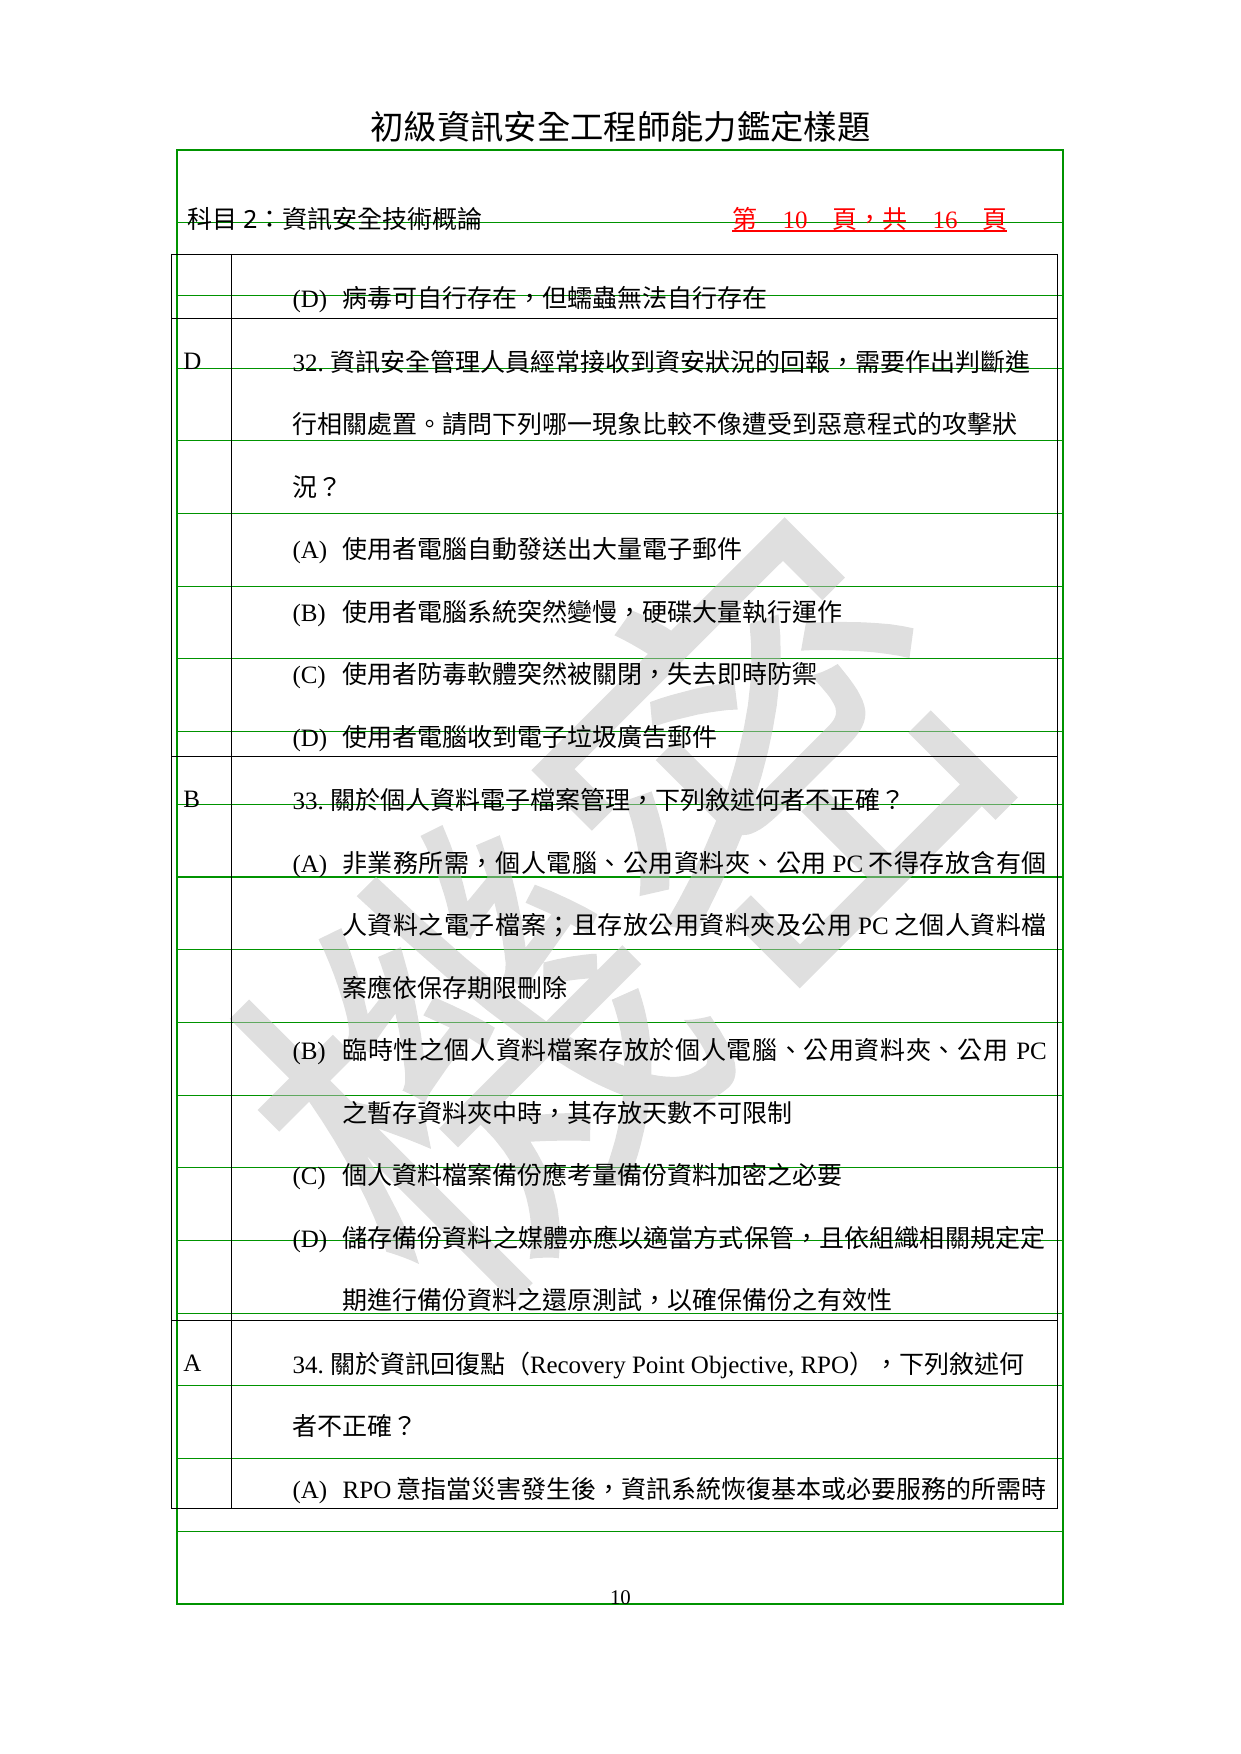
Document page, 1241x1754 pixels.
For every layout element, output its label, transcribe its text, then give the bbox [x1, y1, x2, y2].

table_cell 關於個人資料電子檔案管理，下列敘述何者不正確？ 非業務所需，個人電腦、公用資料夾、公用PC不得存放含有個人資料之電子檔案；且存放公用資料夾及公用PC之個人資料檔案應依保存期限刪除 臨時性之個人資料檔案存放於個人電腦、公用資料夾、公用PC之暫存資料夾中時，其存放天數不可限制 個人資料檔案備份應考量備份資料加密之必要 儲存備份資料之媒體亦應以適當方式保管，且依組織相關規定定期進行備份資料之還原測試，以確保備份之有效性 [509, 965, 587, 1020]
table_cell B [188, 799, 196, 804]
table_cell B [178, 757, 231, 804]
table_cell 關於資訊回復點（Recovery Point Objective, RPO），下列敘述何者不正確？ RPO意指當災害發生後，資訊系統恢復基本或必要服務的所需時間 RPO的定義與組織執行備份的頻率與方式息息相關 RPO定義的時間愈短，組織所需投入的成本就愈高 RPO屬持續營運計畫中需被考量與定義的項目之一 [232, 1459, 1057, 1508]
table_cell 關於個人資料電子檔案管理，下列敘述何者不正確？ 非業務所需，個人電腦、公用資料夾、公用PC不得存放含有個人資料之電子檔案；且存放公用資料夾及公用PC之個人資料檔案應依保存期限刪除 臨時性之個人資料檔案存放於個人電腦、公用資料夾、公用PC之暫存資料夾中時，其存放天數不可限制 個人資料檔案備份應考量備份資料加密之必要 儲存備份資料之媒體亦應以適當方式保管，且依組織相關規定定期進行備份資料之還原測試，以確保備份之有效性 [232, 878, 413, 949]
table_cell [178, 296, 231, 317]
table_cell 關於個人資料電子檔案管理，下列敘述何者不正確？ 非業務所需，個人電腦、公用資料夾、公用PC不得存放含有個人資料之電子檔案；且存放公用資料夾及公用PC之個人資料檔案應依保存期限刪除 臨時性之個人資料檔案存放於個人電腦、公用資料夾、公用PC之暫存資料夾中時，其存放天數不可限制 個人資料檔案備份應考量備份資料加密之必要 儲存備份資料之媒體亦應以適當方式保管，且依組織相關規定定期進行備份資料之還原測試，以確保備份之有效性 [232, 1096, 347, 1167]
table_cell 資訊安全管理人員經常接收到資安狀況的回報，需要作出判斷進行相關處置。請問下列哪一現象比較不像遭受到惡意程式的攻擊狀況？ 使用者電腦自動發送出大量電子郵件 使用者電腦系統突然變慢，硬碟大量執行運作 使用者防毒軟體突然被關閉，失去即時防禦 使用者電腦收到電子垃圾廣告郵件 [232, 732, 554, 756]
table_cell D [178, 369, 231, 440]
table_cell 資訊安全管理人員經常接收到資安狀況的回報，需要作出判斷進行相關處置。請問下列哪一現象比較不像遭受到惡意程式的攻擊狀況？ 使用者電腦自動發送出大量電子郵件 使用者電腦系統突然變慢，硬碟大量執行運作 使用者防毒軟體突然被關閉，失去即時防禦 使用者電腦收到電子垃圾廣告郵件 [232, 514, 1057, 586]
table_cell 關於個人資料電子檔案管理，下列敘述何者不正確？ 非業務所需，個人電腦、公用資料夾、公用PC不得存放含有個人資料之電子檔案；且存放公用資料夾及公用PC之個人資料檔案應依保存期限刪除 臨時性之個人資料檔案存放於個人電腦、公用資料夾、公用PC之暫存資料夾中時，其存放天數不可限制 個人資料檔案備份應考量備份資料加密之必要 儲存備份資料之媒體亦應以適當方式保管，且依組織相關規定定期進行備份資料之還原測試，以確保備份之有效性 [914, 805, 1057, 876]
table_cell [172, 255, 176, 317]
table_cell D [178, 319, 231, 368]
table_cell B [178, 1314, 231, 1319]
table_cell 關於個人資料電子檔案管理，下列敘述何者不正確？ 非業務所需，個人電腦、公用資料夾、公用PC不得存放含有個人資料之電子檔案；且存放公用資料夾及公用PC之個人資料檔案應依保存期限刪除 臨時性之個人資料檔案存放於個人電腦、公用資料夾、公用PC之暫存資料夾中時，其存放天數不可限制 個人資料檔案備份應考量備份資料加密之必要 儲存備份資料之媒體亦應以適當方式保管，且依組織相關規定定期進行備份資料之還原測試，以確保備份之有效性 [430, 1023, 526, 1095]
table_cell 資訊安全管理人員經常接收到資安狀況的回報，需要作出判斷進行相關處置。請問下列哪一現象比較不像遭受到惡意程式的攻擊狀況？ 使用者電腦自動發送出大量電子郵件 使用者電腦系統突然變慢，硬碟大量執行運作 使用者防毒軟體突然被關閉，失去即時防禦 使用者電腦收到電子垃圾廣告郵件 [232, 319, 1057, 368]
table_cell 關於個人資料電子檔案管理，下列敘述何者不正確？ 非業務所需，個人電腦、公用資料夾、公用PC不得存放含有個人資料之電子檔案；且存放公用資料夾及公用PC之個人資料檔案應依保存期限刪除 臨時性之個人資料檔案存放於個人電腦、公用資料夾、公用PC之暫存資料夾中時，其存放天數不可限制 個人資料檔案備份應考量備份資料加密之必要 儲存備份資料之媒體亦應以適當方式保管，且依組織相關規定定期進行備份資料之還原測試，以確保備份之有效性 [232, 1241, 1057, 1313]
table_cell 關於個人資料電子檔案管理，下列敘述何者不正確？ 非業務所需，個人電腦、公用資料夾、公用PC不得存放含有個人資料之電子檔案；且存放公用資料夾及公用PC之個人資料檔案應依保存期限刪除 臨時性之個人資料檔案存放於個人電腦、公用資料夾、公用PC之暫存資料夾中時，其存放天數不可限制 個人資料檔案備份應考量備份資料加密之必要 儲存備份資料之媒體亦應以適當方式保管，且依組織相關規定定期進行備份資料之還原測試，以確保備份之有效性 [636, 1096, 1057, 1167]
table_cell A [178, 1321, 231, 1385]
table_cell B [178, 1241, 231, 1313]
table_cell 關於個人資料電子檔案管理，下列敘述何者不正確？ 非業務所需，個人電腦、公用資料夾、公用PC不得存放含有個人資料之電子檔案；且存放公用資料夾及公用PC之個人資料檔案應依保存期限刪除 臨時性之個人資料檔案存放於個人電腦、公用資料夾、公用PC之暫存資料夾中時，其存放天數不可限制 個人資料檔案備份應考量備份資料加密之必要 儲存備份資料之媒體亦應以適當方式保管，且依組織相關規定定期進行備份資料之還原測試，以確保備份之有效性 [232, 950, 347, 1022]
table_cell 關於個人資料電子檔案管理，下列敘述何者不正確？ 非業務所需，個人電腦、公用資料夾、公用PC不得存放含有個人資料之電子檔案；且存放公用資料夾及公用PC之個人資料檔案應依保存期限刪除 臨時性之個人資料檔案存放於個人電腦、公用資料夾、公用PC之暫存資料夾中時，其存放天數不可限制 個人資料檔案備份應考量備份資料加密之必要 儲存備份資料之媒體亦應以適當方式保管，且依組織相關規定定期進行備份資料之還原測試，以確保備份之有效性 [232, 805, 640, 876]
table_cell 資訊安全管理人員經常接收到資安狀況的回報，需要作出判斷進行相關處置。請問下列哪一現象比較不像遭受到惡意程式的攻擊狀況？ 使用者電腦自動發送出大量電子郵件 使用者電腦系統突然變慢，硬碟大量執行運作 使用者防毒軟體突然被關閉，失去即時防禦 使用者電腦收到電子垃圾廣告郵件 [232, 441, 1057, 513]
table_cell 關於個人資料電子檔案管理，下列敘述何者不正確？ 非業務所需，個人電腦、公用資料夾、公用PC不得存放含有個人資料之電子檔案；且存放公用資料夾及公用PC之個人資料檔案應依保存期限刪除 臨時性之個人資料檔案存放於個人電腦、公用資料夾、公用PC之暫存資料夾中時，其存放天數不可限制 個人資料檔案備份應考量備份資料加密之必要 儲存備份資料之媒體亦應以適當方式保管，且依組織相關規定定期進行備份資料之還原測試，以確保備份之有效性 [576, 757, 688, 804]
table_cell 關於個人資料電子檔案管理，下列敘述何者不正確？ 非業務所需，個人電腦、公用資料夾、公用PC不得存放含有個人資料之電子檔案；且存放公用資料夾及公用PC之個人資料檔案應依保存期限刪除 臨時性之個人資料檔案存放於個人電腦、公用資料夾、公用PC之暫存資料夾中時，其存放天數不可限制 個人資料檔案備份應考量備份資料加密之必要 儲存備份資料之媒體亦應以適當方式保管，且依組織相關規定定期進行備份資料之還原測試，以確保備份之有效性 [379, 878, 503, 949]
table_cell 資訊安全管理人員經常接收到資安狀況的回報，需要作出判斷進行相關處置。請問下列哪一現象比較不像遭受到惡意程式的攻擊狀況？ 使用者電腦自動發送出大量電子郵件 使用者電腦系統突然變慢，硬碟大量執行運作 使用者防毒軟體突然被關閉，失去即時防禦 使用者電腦收到電子垃圾廣告郵件 [232, 587, 713, 658]
table_cell 關於個人資料電子檔案管理，下列敘述何者不正確？ 非業務所需，個人電腦、公用資料夾、公用PC不得存放含有個人資料之電子檔案；且存放公用資料夾及公用PC之個人資料檔案應依保存期限刪除 臨時性之個人資料檔案存放於個人電腦、公用資料夾、公用PC之暫存資料夾中時，其存放天數不可限制 個人資料檔案備份應考量備份資料加密之必要 儲存備份資料之媒體亦應以適當方式保管，且依組織相關規定定期進行備份資料之還原測試，以確保備份之有效性 [841, 878, 1057, 949]
table_cell B [178, 805, 231, 876]
table_cell 關於病毒（Virus）與蠕蟲（Worm）之比較，下列何者最正確？ 病毒通常為惡意程式，蠕蟲則通常不是 病毒通常透過使用者操作傳播，蠕蟲則會自行擴散 病毒檔案通常比蠕蟲大 病毒可自行存在，但蠕蟲無法自行存在 [232, 255, 1057, 295]
table_cell 關於個人資料電子檔案管理，下列敘述何者不正確？ 非業務所需，個人電腦、公用資料夾、公用PC不得存放含有個人資料之電子檔案；且存放公用資料夾及公用PC之個人資料檔案應依保存期限刪除 臨時性之個人資料檔案存放於個人電腦、公用資料夾、公用PC之暫存資料夾中時，其存放天數不可限制 個人資料檔案備份應考量備份資料加密之必要 儲存備份資料之媒體亦應以適當方式保管，且依組織相關規定定期進行備份資料之還原測試，以確保備份之有效性 [347, 1096, 510, 1167]
table_cell 關於個人資料電子檔案管理，下列敘述何者不正確？ 非業務所需，個人電腦、公用資料夾、公用PC不得存放含有個人資料之電子檔案；且存放公用資料夾及公用PC之個人資料檔案應依保存期限刪除 臨時性之個人資料檔案存放於個人電腦、公用資料夾、公用PC之暫存資料夾中時，其存放天數不可限制 個人資料檔案備份應考量備份資料加密之必要 儲存備份資料之媒體亦應以適當方式保管，且依組織相關規定定期進行備份資料之還原測試，以確保備份之有效性 [844, 805, 938, 853]
table_cell D [178, 659, 231, 731]
table_cell 資訊安全管理人員經常接收到資安狀況的回報，需要作出判斷進行相關處置。請問下列哪一現象比較不像遭受到惡意程式的攻擊狀況？ 使用者電腦自動發送出大量電子郵件 使用者電腦系統突然變慢，硬碟大量執行運作 使用者防毒軟體突然被關閉，失去即時防禦 使用者電腦收到電子垃圾廣告郵件 [614, 659, 751, 731]
table_cell 關於個人資料電子檔案管理，下列敘述何者不正確？ 非業務所需，個人電腦、公用資料夾、公用PC不得存放含有個人資料之電子檔案；且存放公用資料夾及公用PC之個人資料檔案應依保存期限刪除 臨時性之個人資料檔案存放於個人電腦、公用資料夾、公用PC之暫存資料夾中時，其存放天數不可限制 個人資料檔案備份應考量備份資料加密之必要 儲存備份資料之媒體亦應以適當方式保管，且依組織相關規定定期進行備份資料之還原測試，以確保備份之有效性 [716, 1023, 1057, 1095]
table_cell 關於個人資料電子檔案管理，下列敘述何者不正確？ 非業務所需，個人電腦、公用資料夾、公用PC不得存放含有個人資料之電子檔案；且存放公用資料夾及公用PC之個人資料檔案應依保存期限刪除 臨時性之個人資料檔案存放於個人電腦、公用資料夾、公用PC之暫存資料夾中時，其存放天數不可限制 個人資料檔案備份應考量備份資料加密之必要 儲存備份資料之媒體亦應以適當方式保管，且依組織相關規定定期進行備份資料之還原測試，以確保備份之有效性 [551, 1168, 1057, 1240]
table_cell D [178, 441, 231, 513]
table_cell 關於個人資料電子檔案管理，下列敘述何者不正確？ 非業務所需，個人電腦、公用資料夾、公用PC不得存放含有個人資料之電子檔案；且存放公用資料夾及公用PC之個人資料檔案應依保存期限刪除 臨時性之個人資料檔案存放於個人電腦、公用資料夾、公用PC之暫存資料夾中時，其存放天數不可限制 個人資料檔案備份應考量備份資料加密之必要 儲存備份資料之媒體亦應以適當方式保管，且依組織相關規定定期進行備份資料之還原測試，以確保備份之有效性 [437, 1168, 531, 1240]
table_cell [178, 1386, 231, 1458]
table_cell B [178, 950, 231, 1022]
table_cell B [172, 757, 176, 1319]
table_cell 關於個人資料電子檔案管理，下列敘述何者不正確？ 非業務所需，個人電腦、公用資料夾、公用PC不得存放含有個人資料之電子檔案；且存放公用資料夾及公用PC之個人資料檔案應依保存期限刪除 臨時性之個人資料檔案存放於個人電腦、公用資料夾、公用PC之暫存資料夾中時，其存放天數不可限制 個人資料檔案備份應考量備份資料加密之必要 儲存備份資料之媒體亦應以適當方式保管，且依組織相關規定定期進行備份資料之還原測試，以確保備份之有效性 [794, 757, 959, 804]
table_cell B [188, 792, 195, 798]
table_cell 資訊安全管理人員經常接收到資安狀況的回報，需要作出判斷進行相關處置。請問下列哪一現象比較不像遭受到惡意程式的攻擊狀況？ 使用者電腦自動發送出大量電子郵件 使用者電腦系統突然變慢，硬碟大量執行運作 使用者防毒軟體突然被關閉，失去即時防禦 使用者電腦收到電子垃圾廣告郵件 [232, 369, 1057, 440]
table_cell 關於個人資料電子檔案管理，下列敘述何者不正確？ 非業務所需，個人電腦、公用資料夾、公用PC不得存放含有個人資料之電子檔案；且存放公用資料夾及公用PC之個人資料檔案應依保存期限刪除 臨時性之個人資料檔案存放於個人電腦、公用資料夾、公用PC之暫存資料夾中時，其存放天數不可限制 個人資料檔案備份應考量備份資料加密之必要 儲存備份資料之媒體亦應以適當方式保管，且依組織相關規定定期進行備份資料之還原測試，以確保備份之有效性 [403, 950, 501, 1022]
table_cell 關於個人資料電子檔案管理，下列敘述何者不正確？ 非業務所需，個人電腦、公用資料夾、公用PC不得存放含有個人資料之電子檔案；且存放公用資料夾及公用PC之個人資料檔案應依保存期限刪除 臨時性之個人資料檔案存放於個人電腦、公用資料夾、公用PC之暫存資料夾中時，其存放天數不可限制 個人資料檔案備份應考量備份資料加密之必要 儲存備份資料之媒體亦應以適當方式保管，且依組織相關規定定期進行備份資料之還原測試，以確保備份之有效性 [232, 1168, 377, 1240]
table_cell B [178, 1096, 231, 1167]
table_cell D [172, 319, 176, 756]
table_cell 關於個人資料電子檔案管理，下列敘述何者不正確？ 非業務所需，個人電腦、公用資料夾、公用PC不得存放含有個人資料之電子檔案；且存放公用資料夾及公用PC之個人資料檔案應依保存期限刪除 臨時性之個人資料檔案存放於個人電腦、公用資料夾、公用PC之暫存資料夾中時，其存放天數不可限制 個人資料檔案備份應考量備份資料加密之必要 儲存備份資料之媒體亦應以適當方式保管，且依組織相關規定定期進行備份資料之還原測試，以確保備份之有效性 [379, 1172, 447, 1240]
table_cell 關於資訊回復點（Recovery Point Objective, RPO），下列敘述何者不正確？ RPO意指當災害發生後，資訊系統恢復基本或必要服務的所需時間 RPO的定義與組織執行備份的頻率與方式息息相關 RPO定義的時間愈短，組織所需投入的成本就愈高 RPO屬持續營運計畫中需被考量與定義的項目之一 [232, 1321, 1057, 1385]
table_cell 關於個人資料電子檔案管理，下列敘述何者不正確？ 非業務所需，個人電腦、公用資料夾、公用PC不得存放含有個人資料之電子檔案；且存放公用資料夾及公用PC之個人資料檔案應依保存期限刪除 臨時性之個人資料檔案存放於個人電腦、公用資料夾、公用PC之暫存資料夾中時，其存放天數不可限制 個人資料檔案備份應考量備份資料加密之必要 儲存備份資料之媒體亦應以適當方式保管，且依組織相關規定定期進行備份資料之還原測試，以確保備份之有效性 [585, 950, 1057, 1022]
table_cell D [178, 732, 231, 756]
table_cell D [188, 354, 197, 368]
table_cell B [178, 878, 231, 949]
table_cell 關於個人資料電子檔案管理，下列敘述何者不正確？ 非業務所需，個人電腦、公用資料夾、公用PC不得存放含有個人資料之電子檔案；且存放公用資料夾及公用PC之個人資料檔案應依保存期限刪除 臨時性之個人資料檔案存放於個人電腦、公用資料夾、公用PC之暫存資料夾中時，其存放天數不可限制 個人資料檔案備份應考量備份資料加密之必要 儲存備份資料之媒體亦應以適當方式保管，且依組織相關規定定期進行備份資料之還原測試，以確保備份之有效性 [331, 1023, 409, 1095]
table_cell 關於個人資料電子檔案管理，下列敘述何者不正確？ 非業務所需，個人電腦、公用資料夾、公用PC不得存放含有個人資料之電子檔案；且存放公用資料夾及公用PC之個人資料檔案應依保存期限刪除 臨時性之個人資料檔案存放於個人電腦、公用資料夾、公用PC之暫存資料夾中時，其存放天數不可限制 個人資料檔案備份應考量備份資料加密之必要 儲存備份資料之媒體亦應以適當方式保管，且依組織相關規定定期進行備份資料之還原測試，以確保備份之有效性 [513, 878, 865, 949]
table_cell 關於個人資料電子檔案管理，下列敘述何者不正確？ 非業務所需，個人電腦、公用資料夾、公用PC不得存放含有個人資料之電子檔案；且存放公用資料夾及公用PC之個人資料檔案應依保存期限刪除 臨時性之個人資料檔案存放於個人電腦、公用資料夾、公用PC之暫存資料夾中時，其存放天數不可限制 個人資料檔案備份應考量備份資料加密之必要 儲存備份資料之媒體亦應以適當方式保管，且依組織相關規定定期進行備份資料之還原測試，以確保備份之有效性 [232, 757, 550, 804]
table_cell [178, 255, 231, 295]
table_cell 資訊安全管理人員經常接收到資安狀況的回報，需要作出判斷進行相關處置。請問下列哪一現象比較不像遭受到惡意程式的攻擊狀況？ 使用者電腦自動發送出大量電子郵件 使用者電腦系統突然變慢，硬碟大量執行運作 使用者防毒軟體突然被關閉，失去即時防禦 使用者電腦收到電子垃圾廣告郵件 [773, 659, 1057, 731]
table_cell D [178, 587, 231, 658]
table_cell D [178, 514, 231, 586]
table_cell 資訊安全管理人員經常接收到資安狀況的回報，需要作出判斷進行相關處置。請問下列哪一現象比較不像遭受到惡意程式的攻擊狀況？ 使用者電腦自動發送出大量電子郵件 使用者電腦系統突然變慢，硬碟大量執行運作 使用者防毒軟體突然被關閉，失去即時防禦 使用者電腦收到電子垃圾廣告郵件 [232, 659, 641, 731]
table_cell 關於病毒（Virus）與蠕蟲（Worm）之比較，下列何者最正確？ 病毒通常為惡意程式，蠕蟲則通常不是 病毒通常透過使用者操作傳播，蠕蟲則會自行擴散 病毒檔案通常比蠕蟲大 病毒可自行存在，但蠕蟲無法自行存在 [232, 296, 1057, 317]
table_cell 關於資訊回復點（Recovery Point Objective, RPO），下列敘述何者不正確？ RPO意指當災害發生後，資訊系統恢復基本或必要服務的所需時間 RPO的定義與組織執行備份的頻率與方式息息相關 RPO定義的時間愈短，組織所需投入的成本就愈高 RPO屬持續營運計畫中需被考量與定義的項目之一 [232, 1386, 1057, 1458]
table_cell [178, 1459, 231, 1508]
table_cell [172, 1321, 176, 1508]
table_cell B [178, 1023, 231, 1095]
table_cell 關於個人資料電子檔案管理，下列敘述何者不正確？ 非業務所需，個人電腦、公用資料夾、公用PC不得存放含有個人資料之電子檔案；且存放公用資料夾及公用PC之個人資料檔案應依保存期限刪除 臨時性之個人資料檔案存放於個人電腦、公用資料夾、公用PC之暫存資料夾中時，其存放天數不可限制 個人資料檔案備份應考量備份資料加密之必要 儲存備份資料之媒體亦應以適當方式保管，且依組織相關規定定期進行備份資料之還原測試，以確保備份之有效性 [726, 807, 864, 876]
table_cell 關於個人資料電子檔案管理，下列敘述何者不正確？ 非業務所需，個人電腦、公用資料夾、公用PC不得存放含有個人資料之電子檔案；且存放公用資料夾及公用PC之個人資料檔案應依保存期限刪除 臨時性之個人資料檔案存放於個人電腦、公用資料夾、公用PC之暫存資料夾中時，其存放天數不可限制 個人資料檔案備份應考量備份資料加密之必要 儲存備份資料之媒體亦應以適當方式保管，且依組織相關規定定期進行備份資料之還原測試，以確保備份之有效性 [505, 1096, 622, 1167]
table_cell 資訊安全管理人員經常接收到資安狀況的回報，需要作出判斷進行相關處置。請問下列哪一現象比較不像遭受到惡意程式的攻擊狀況？ 使用者電腦自動發送出大量電子郵件 使用者電腦系統突然變慢，硬碟大量執行運作 使用者防毒軟體突然被關閉，失去即時防禦 使用者電腦收到電子垃圾廣告郵件 [687, 587, 1057, 658]
table_cell B [178, 1168, 231, 1240]
